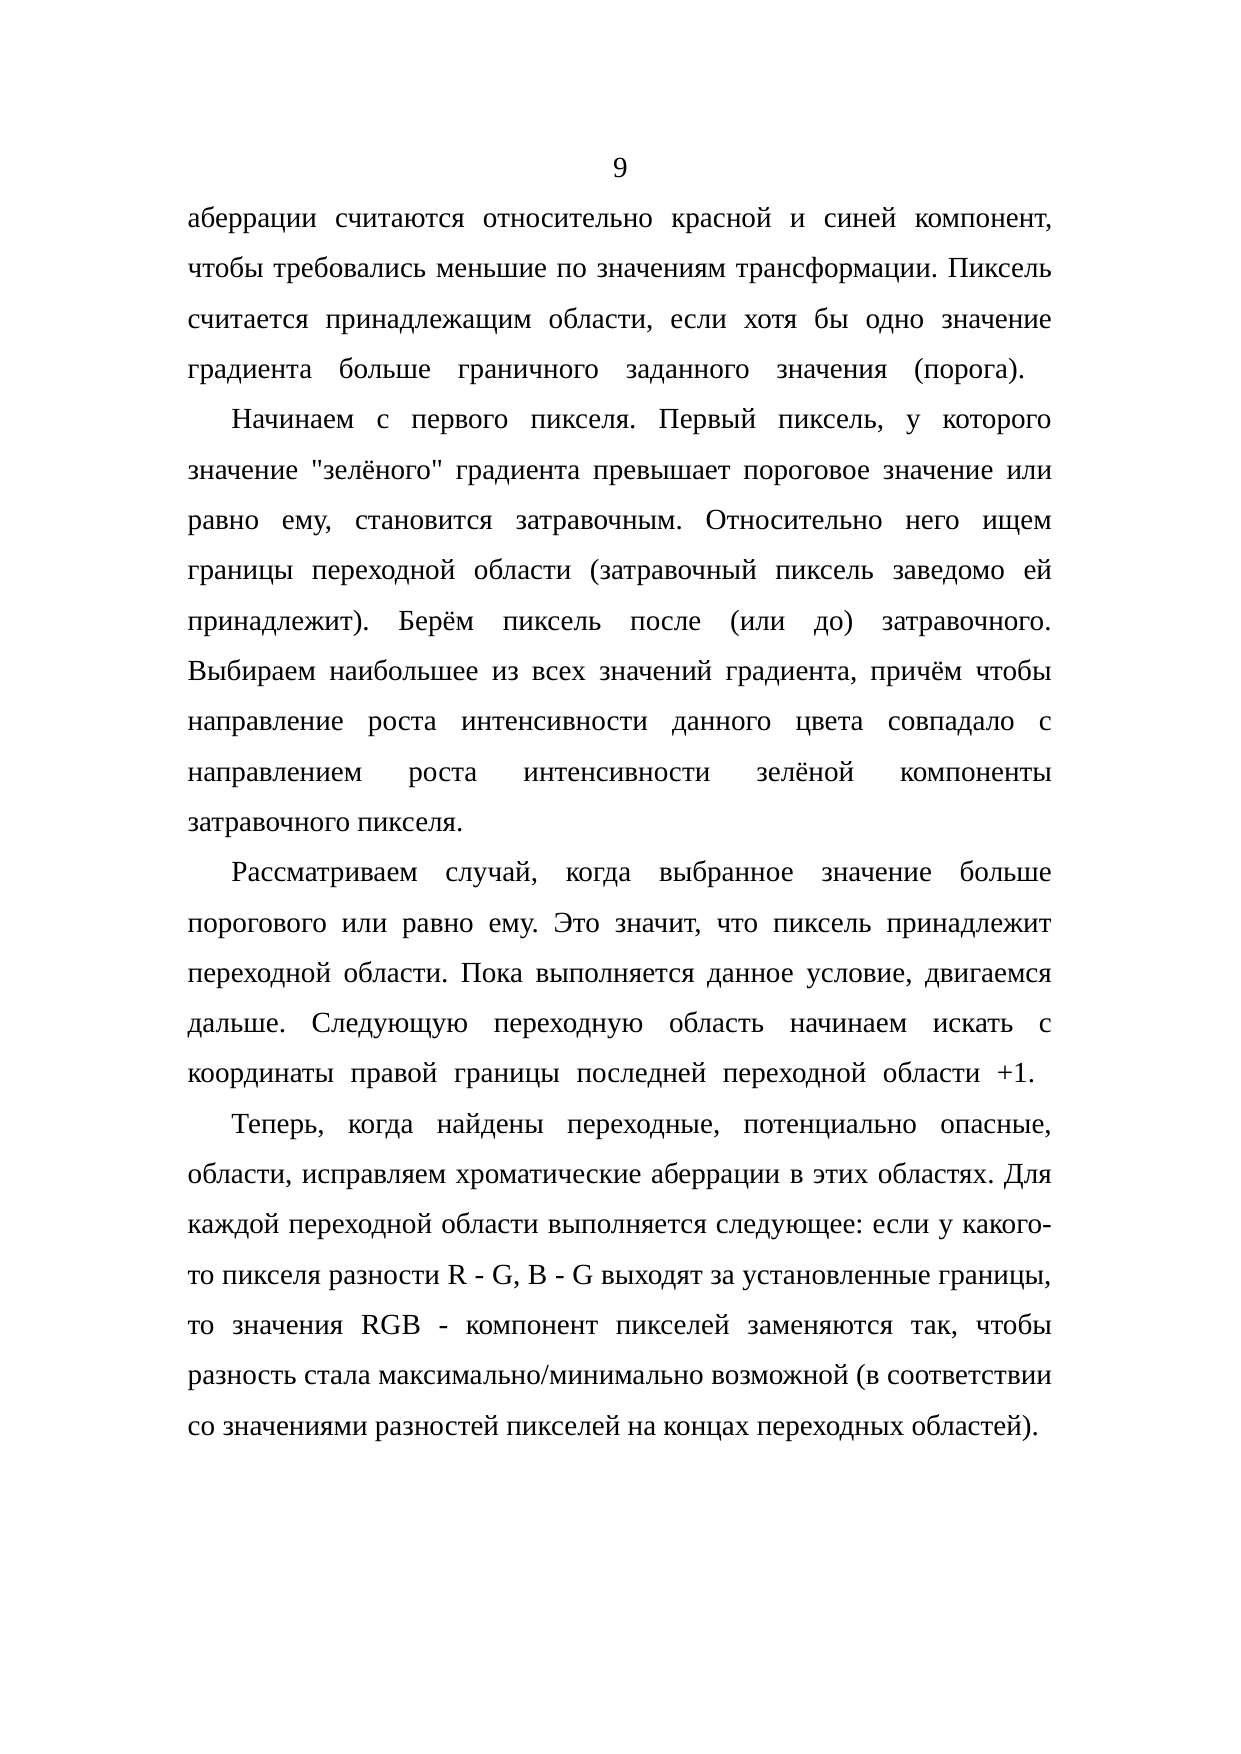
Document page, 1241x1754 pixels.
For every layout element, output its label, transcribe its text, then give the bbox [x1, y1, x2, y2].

text аберрации считаются относительно красной и синей компонент, чтобы требовались меньшие по значениям трансформации. Пиксель считается принадлежащим области, если хотя бы одно значение градиента больше граничного заданного значения (порога). Начинаем с первого пикселя. Первый пиксель, у которого значение "зелёного" градиента превышает пороговое значение или равно ему, становится затравочным. Относительно него ищем границы переходной области (затравочный пиксель заведомо ей принадлежит). Берём пиксель после (или до) затравочного. Выбираем наибольшее из всех значений градиента, причём чтобы направление роста интенсивности данного цвета совпадало с направлением роста интенсивности зелёной компоненты затравочного пикселя. [187, 200, 1053, 838]
text 9 [187, 150, 1053, 183]
text Рассматриваем случай, когда выбранное значение больше порогового или равно ему. Это значит, что пиксель принадлежит переходной области. Пока выполняется данное условие, двигаемся дальше. Следующую переходную область начинаем искать с координаты правой границы последней переходной области +1. Теперь, когда найдены переходные, потенциально опасные, области, исправляем хроматические аберрации в этих областях. Для каждой переходной области выполняется следующее: если у какого-то пикселя разности R - G, B - G выходят за установленные границы, то значения RGB - компонент пикселей заменяются так, чтобы разность стала максимально/минимально возможной (в соответствии со значениями разностей пикселей на концах переходных областей). [187, 854, 1053, 1441]
